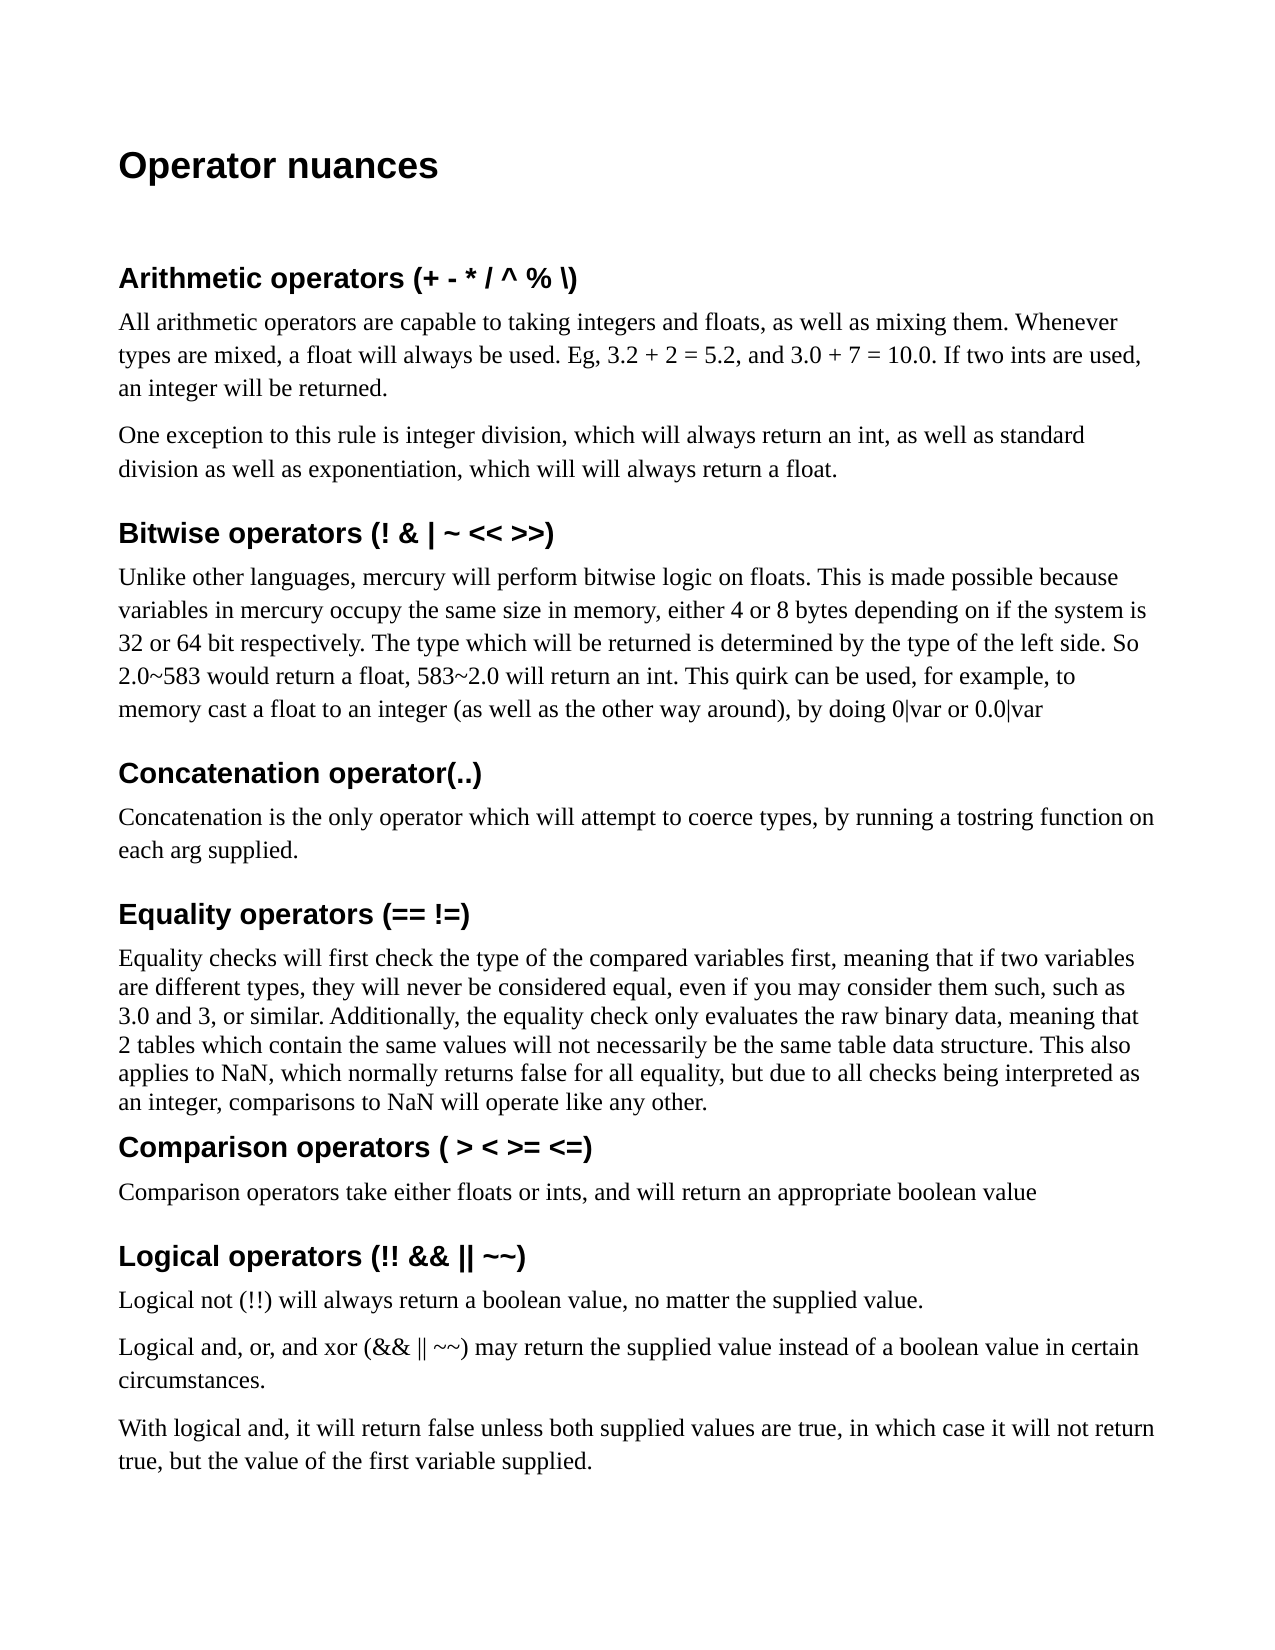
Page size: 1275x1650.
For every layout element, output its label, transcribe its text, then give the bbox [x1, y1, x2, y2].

text With logical and, it will return false unless both supplied values are true, in which case it will not return true, but the value of the first variable supplied. [118, 1413, 1157, 1475]
text Unlike other languages, mercury will perform bitwise logic on floats. This is made possible because variables in mercury occupy the same size in memory, either 4 or 8 bytes depending on if the system is 32 or 64 bit respectively. The type which will be returned is determined by the type of the left side. So 2.0~583 would return a float, 583~2.0 will return an int. This quirk can be used, for example, to memory cast a float to an integer (as well as the other way around), by doing 0|var or 0.0|var [118, 562, 1157, 723]
text One exception to this rule is integer division, which will always return an int, as well as standard division as well as exponentiation, which will will always return a float. [118, 421, 1157, 482]
text Logical not (!!) will always return a boolean value, no matter the supplied value. [118, 1285, 1157, 1313]
text Concatenation is the only operator which will attempt to coerce types, by running a tostring function on each arg supplied. [118, 802, 1157, 864]
text Logical and, or, and xor (&& || ~~) may return the supplied value instead of a boolean value in certain circumstances. [118, 1332, 1157, 1394]
subtitle Logical operators (!! && || ~~) [118, 1239, 1157, 1272]
text Equality checks will first check the type of the compared variables first, meaning that if two variables are different types, they will never be considered equal, even if you may consider them such, such as 3.0 and 3, or similar. Additionally, the equality check only evaluates the raw binary data, meaning that 2 tables which contain the same values will not necessarily be the same table data structure. This also applies to NaN, which normally returns false for all equality, but due to all checks being interpreted as an integer, comparisons to NaN will operate like any other. [118, 943, 1157, 1116]
subtitle Comparison operators ( > < >= <=) [118, 1131, 1157, 1164]
subtitle Equality operators (== !=) [118, 897, 1157, 931]
subtitle Operator nuances [118, 143, 1157, 186]
subtitle Arithmetic operators (+ - * / ^ % \) [118, 261, 1157, 294]
subtitle Bitwise operators (! & | ~ << >>) [118, 516, 1157, 549]
text Comparison operators take either floats or ints, and will return an appropriate boolean value [118, 1177, 1157, 1205]
text All arithmetic operators are capable to taking integers and floats, as well as mixing them. Whenever types are mixed, a float will always be used. Eg, 3.2 + 2 = 5.2, and 3.0 + 7 = 10.0. If two ints are used, an integer will be returned. [118, 307, 1157, 402]
subtitle Concatenation operator(..) [118, 756, 1157, 790]
